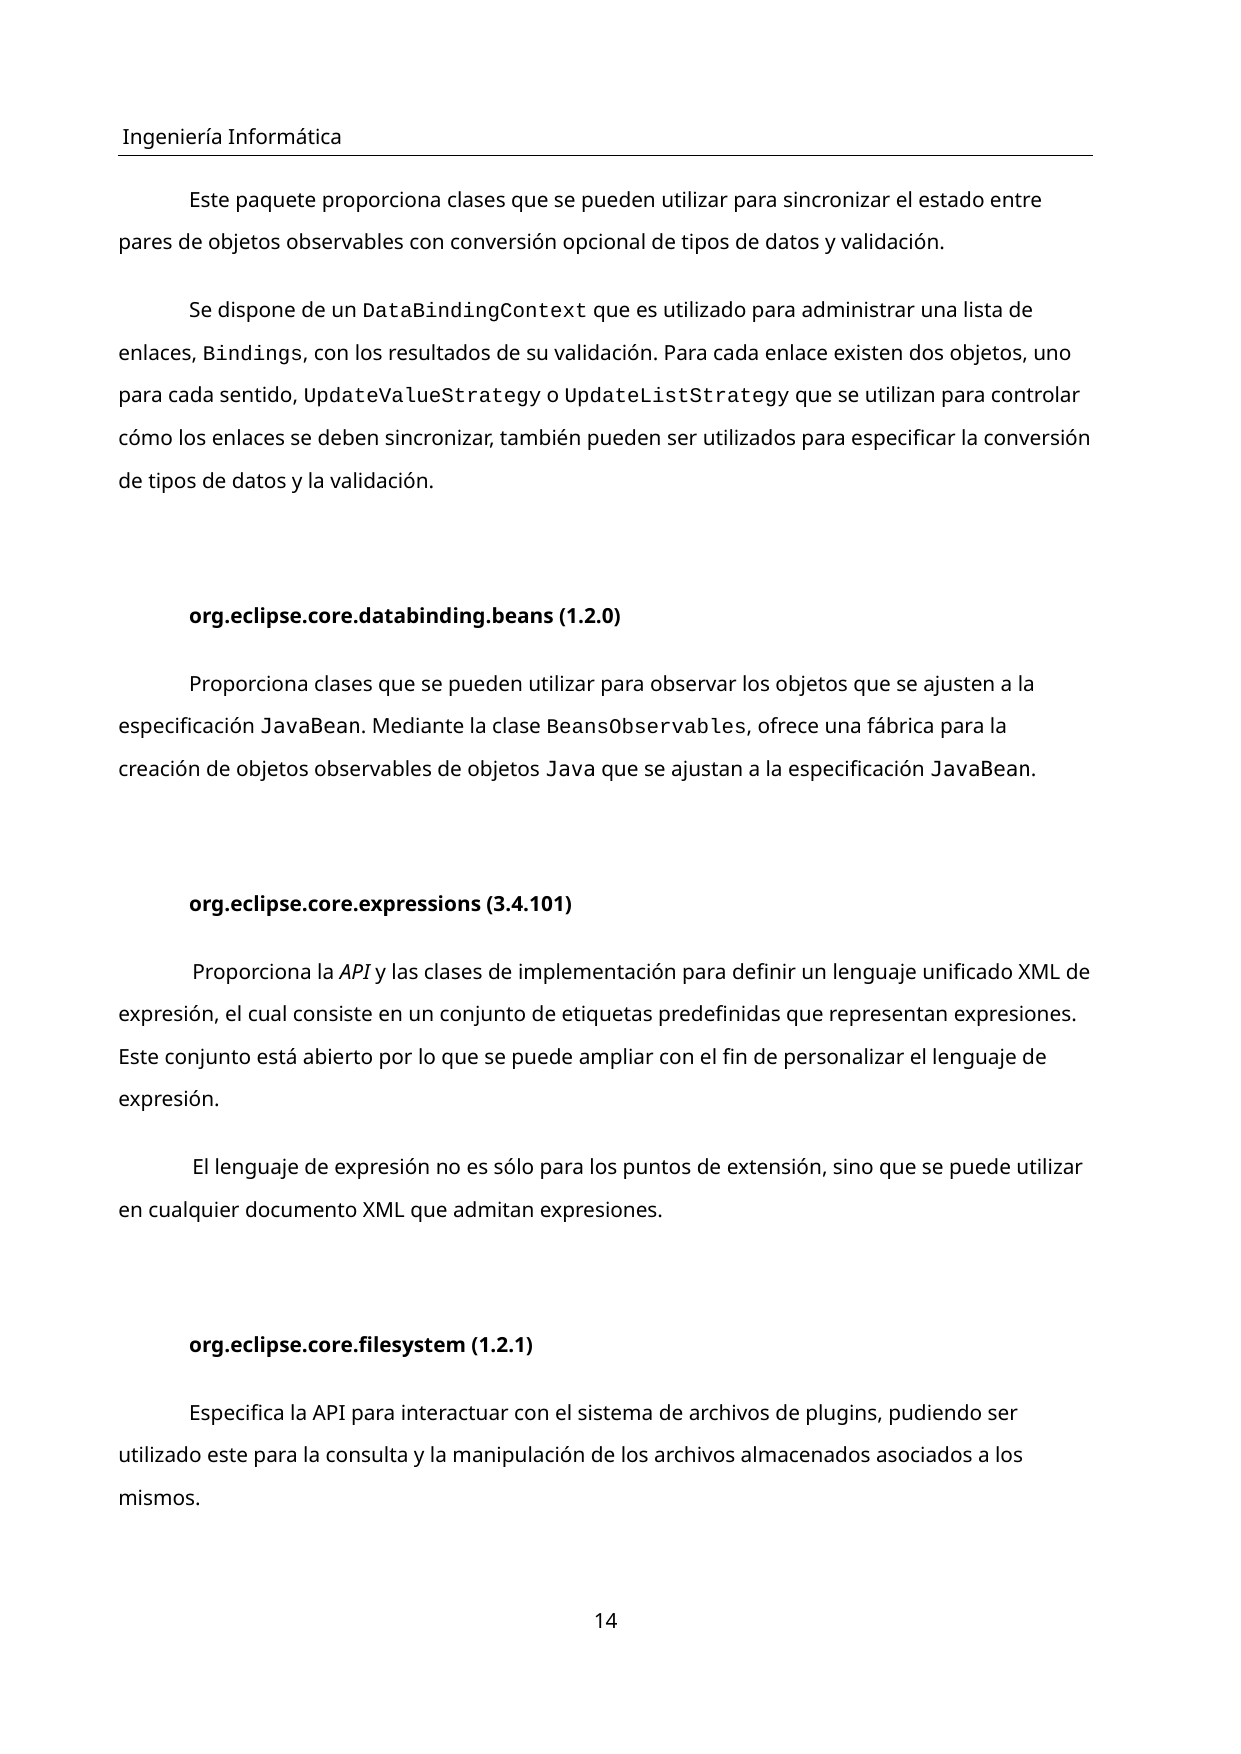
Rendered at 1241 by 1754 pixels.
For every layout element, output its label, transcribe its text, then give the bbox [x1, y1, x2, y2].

text org.eclipse.core.databinding.beans (1.2.0) [118, 601, 1093, 629]
text El lenguaje de expresión no es sólo para los puntos de extensión, sino que se puede utilizar en cualquier documento XML que admitan expresiones. [118, 1152, 1093, 1223]
text Este paquete proporciona clases que se pueden utilizar para sincronizar el estado entre pares de objetos observables con conversión opcional de tipos de datos y validación. [118, 185, 1093, 256]
text Se dispone de un DataBindingContext que es utilizado para administrar una lista de enlaces, Bindings, con los resultados de su validación. Para cada enlace existen dos objetos, uno para cada sentido, UpdateValueStrategy o UpdateListStrategy que se utilizan para controlar cómo los enlaces se deben sincronizar, también pueden ser utilizados para especificar la conversión de tipos de datos y la validación. [118, 295, 1093, 494]
text org.eclipse.core.expressions (3.4.101) [118, 889, 1093, 918]
text Especifica la API para interactuar con el sistema de archivos de plugins, pudiendo ser utilizado este para la consulta y la manipulación de los archivos almacenados asociados a los mismos. [118, 1398, 1093, 1511]
text Proporciona la API y las clases de implementación para definir un lenguaje unificado XML de expresión, el cual consiste en un conjunto de etiquetas predefinidas que representan expresiones. Este conjunto está abierto por lo que se puede ampliar con el fin de personalizar el lenguaje de expresión. [118, 957, 1093, 1113]
text Proporciona clases que se pueden utilizar para observar los objetos que se ajusten a la especificación JavaBean. Mediante la clase BeansObservables, ofrece una fábrica para la creación de objetos observables de objetos Java que se ajustan a la especificación JavaBean. [118, 669, 1093, 782]
text org.eclipse.core.filesystem (1.2.1) [118, 1330, 1093, 1358]
